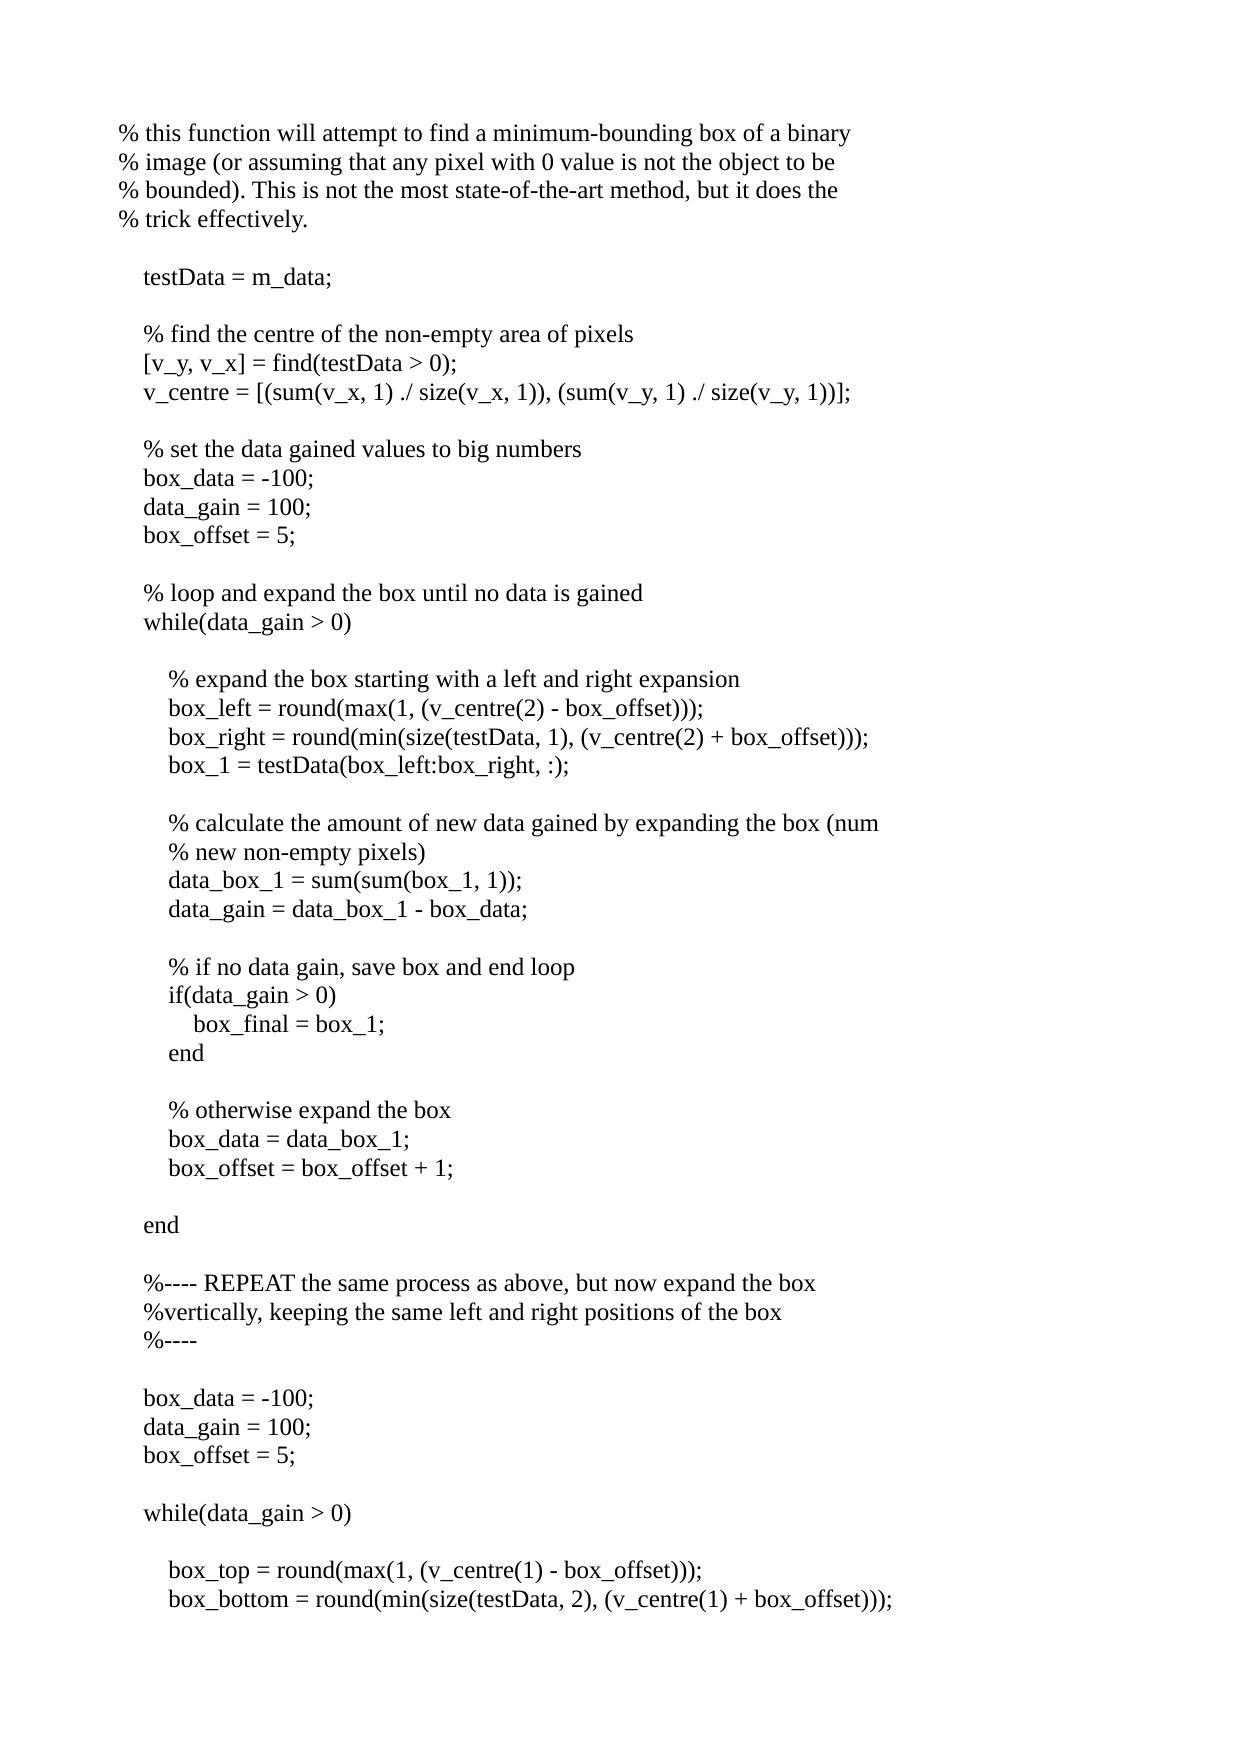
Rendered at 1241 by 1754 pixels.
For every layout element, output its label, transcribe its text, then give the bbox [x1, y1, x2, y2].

text % bounded). This is not the most state-of-the-art method, but it does the [118, 176, 1122, 204]
text % calculate the amount of new data gained by expanding the box (num [118, 808, 1122, 837]
text box_1 = testData(box_left:box_right, :); [118, 751, 1122, 779]
text % expand the box starting with a left and right expansion [118, 664, 1122, 693]
text %vertically, keeping the same left and right positions of the box [118, 1297, 1122, 1326]
text while(data_gain > 0) [118, 1498, 1122, 1527]
text % image (or assuming that any pixel with 0 value is not the object to be [118, 147, 1122, 176]
text data_gain = data_box_1 - box_data; [118, 894, 1122, 923]
text box_offset = box_offset + 1; [118, 1153, 1122, 1182]
text % new non-empty pixels) [118, 837, 1122, 866]
text box_left = round(max(1, (v_centre(2) - box_offset))); [118, 693, 1122, 722]
text % this function will attempt to find a minimum-bounding box of a binary [118, 118, 1122, 147]
text box_final = box_1; [118, 1009, 1122, 1038]
text [v_y, v_x] = find(testData > 0); [118, 348, 1122, 377]
text box_data = data_box_1; [118, 1124, 1122, 1153]
text % set the data gained values to big numbers [118, 434, 1122, 463]
text % if no data gain, save box and end loop [118, 952, 1122, 981]
text %---- [118, 1326, 1122, 1354]
text % otherwise expand the box [118, 1096, 1122, 1124]
text v_centre = [(sum(v_x, 1) ./ size(v_x, 1)), (sum(v_y, 1) ./ size(v_y, 1))]; [118, 377, 1122, 406]
text % find the centre of the non-empty area of pixels [118, 319, 1122, 348]
text data_gain = 100; [118, 492, 1122, 521]
text box_data = -100; [118, 1383, 1122, 1412]
text if(data_gain > 0) [118, 981, 1122, 1009]
text while(data_gain > 0) [118, 607, 1122, 636]
text % trick effectively. [118, 204, 1122, 233]
text end [118, 1038, 1122, 1067]
text box_right = round(min(size(testData, 1), (v_centre(2) + box_offset))); [118, 722, 1122, 751]
text box_bottom = round(min(size(testData, 2), (v_centre(1) + box_offset))); [118, 1584, 1122, 1613]
text %---- REPEAT the same process as above, but now expand the box [118, 1268, 1122, 1297]
text box_top = round(max(1, (v_centre(1) - box_offset))); [118, 1556, 1122, 1584]
text data_gain = 100; [118, 1412, 1122, 1441]
text box_data = -100; [118, 463, 1122, 492]
text box_offset = 5; [118, 1441, 1122, 1469]
text % loop and expand the box until no data is gained [118, 578, 1122, 607]
text testData = m_data; [118, 262, 1122, 291]
text box_offset = 5; [118, 521, 1122, 549]
text end [118, 1211, 1122, 1239]
text data_box_1 = sum(sum(box_1, 1)); [118, 866, 1122, 894]
